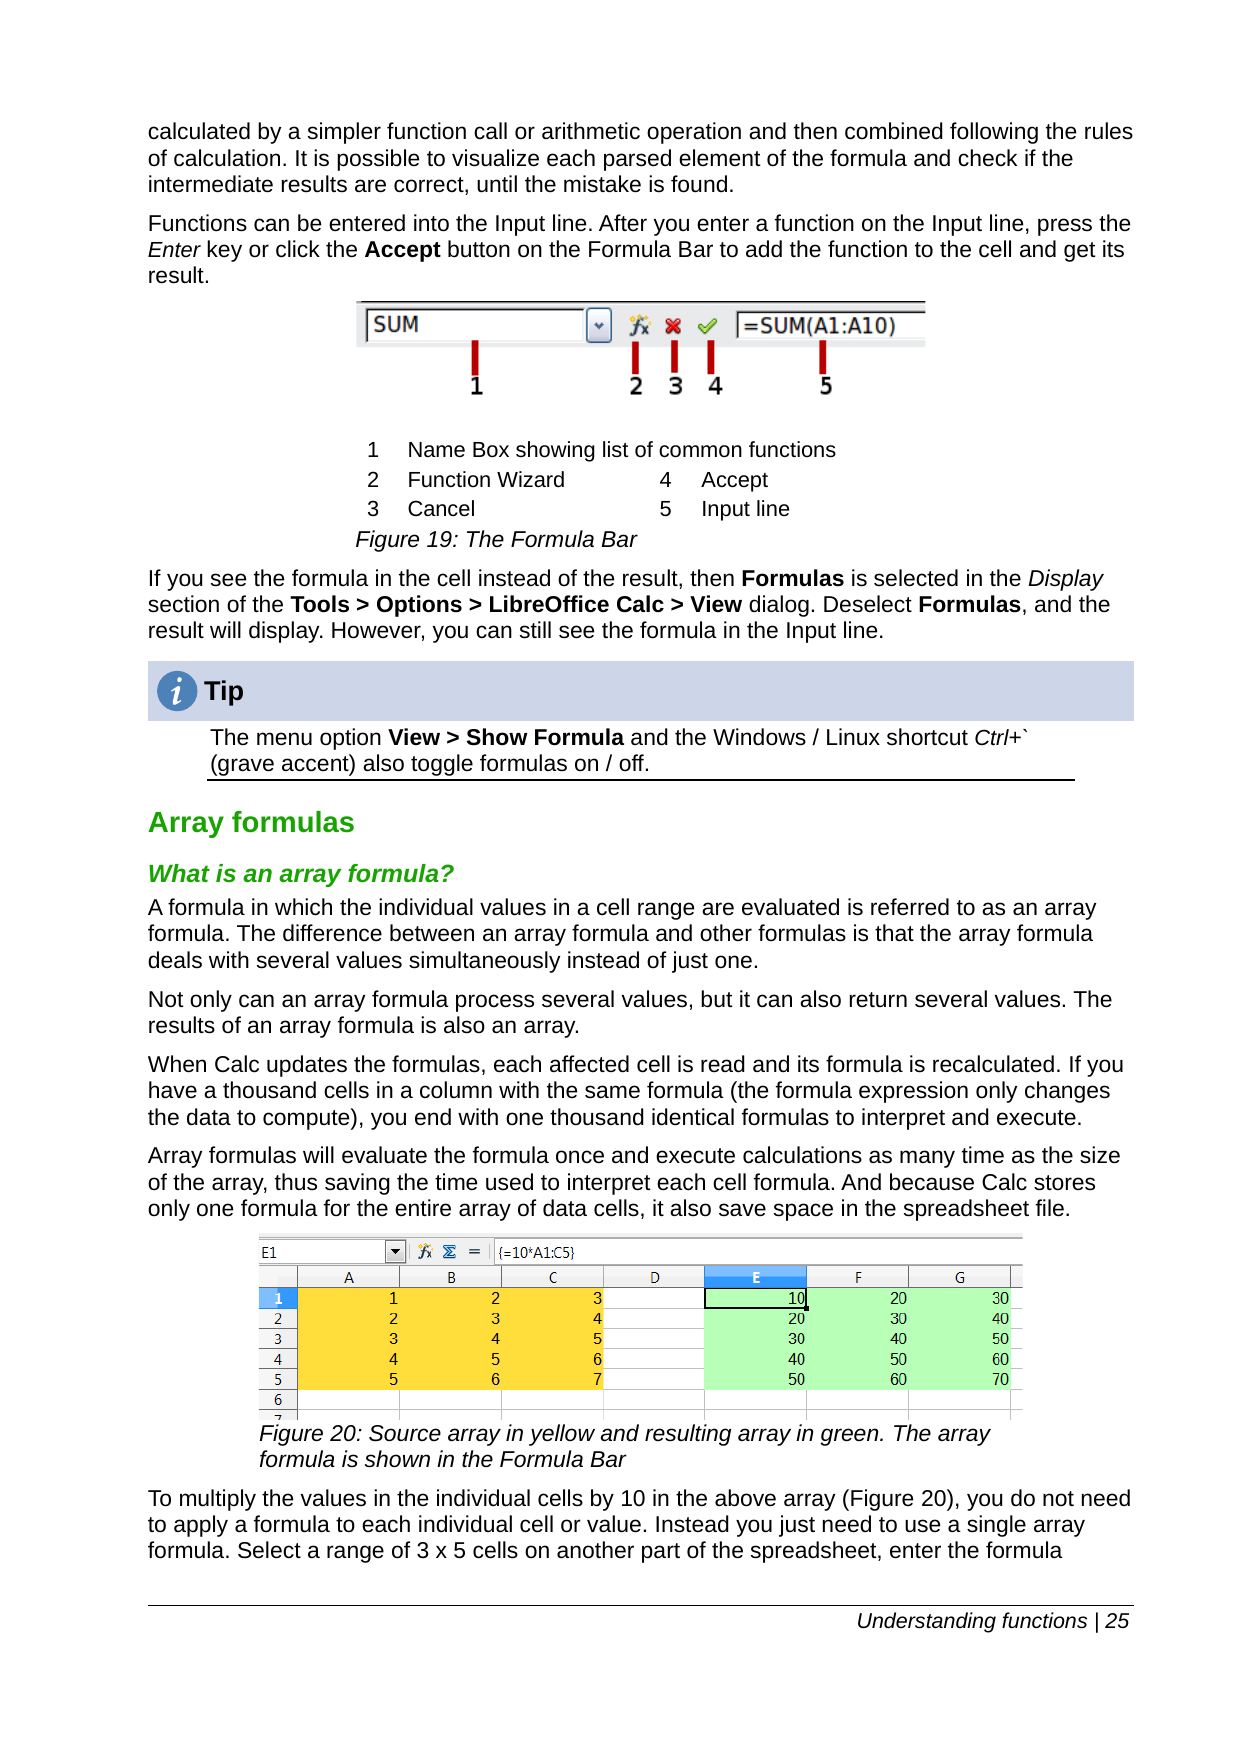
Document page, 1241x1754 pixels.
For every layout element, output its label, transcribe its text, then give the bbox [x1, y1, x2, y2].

text Not only can an array formula process several values, but it can also return several values. The results of an array formula is also an array. [148, 986, 1134, 1038]
table_cell Cancel [396, 496, 647, 526]
table_cell Function Wizard [396, 466, 647, 496]
text To multiply the values in the individual cells by 10 in the above array (Figure 20), you do not need to apply a formula to each individual cell or value. Instead you just need to use a single array formula. Select a range of 3 x 5 cells on another part of the spreadsheet, enter the formula [148, 1485, 1134, 1564]
subtitle Array formulas [148, 805, 1134, 839]
text A formula in which the individual values in a cell range are evaluated is referred to as an array formula. The difference between an array formula and other formulas is that the array formula deals with several values simultaneously instead of just one. [148, 894, 1134, 973]
text Functions can be entered into the Input line. After you enter a function on the Input line, press the Enter key or click the Accept button on the Formula Bar to add the function to the cell and get its result. [148, 210, 1134, 289]
table_header Name Box showing list of common functions [396, 437, 925, 466]
text The menu option View > Show Formula and the Windows / Linux shortcut Ctrl+` (grave accent) also toggle formulas on / off. [207, 721, 1075, 779]
table_cell 3 [355, 496, 396, 526]
text If you see the formula in the cell instead of the result, then Formulas is selected in the Display section of the Tools > Options > LibreOffice Calc > View dialog. Deselect Formulas, and the result will display. However, you can still see the formula in the Input line. [148, 564, 1134, 644]
picture [258, 1233, 1023, 1420]
text calculated by a simpler function call or arithmetic operation and then combined following the rules of calculation. It is possible to visualize each parsed element of the formula and check if the intermediate results are correct, until the mistake is found. [148, 118, 1134, 197]
table_header 1 [355, 437, 396, 466]
table_cell 2 [355, 466, 396, 496]
subtitle What is an array formula? [148, 859, 1134, 888]
picture [356, 301, 926, 411]
table_cell Input line [690, 496, 925, 526]
text Figure 20: Source array in yellow and resulting array in green. The array formula is shown in the Formula Bar [259, 1420, 1023, 1473]
text When Calc updates the formulas, each affected cell is read and its formula is recalculated. If you have a thousand cells in a column with the same formula (the formula expression only changes the data to compute), you end with one thousand identical formulas to interpret and execute. [148, 1051, 1134, 1130]
text Array formulas will evaluate the formula once and execute calculations as many time as the size of the array, thus saving the time used to interpret each cell formula. And because Calc stores only one formula for the entire array of data cells, it also save space in the spreadsheet file. [148, 1142, 1134, 1221]
table_cell 5 [648, 496, 689, 526]
text Figure 19: The Formula Bar [355, 526, 927, 553]
table_cell 4 [648, 466, 689, 496]
subtitle Tip [148, 661, 1134, 721]
table_cell Accept [690, 466, 925, 496]
